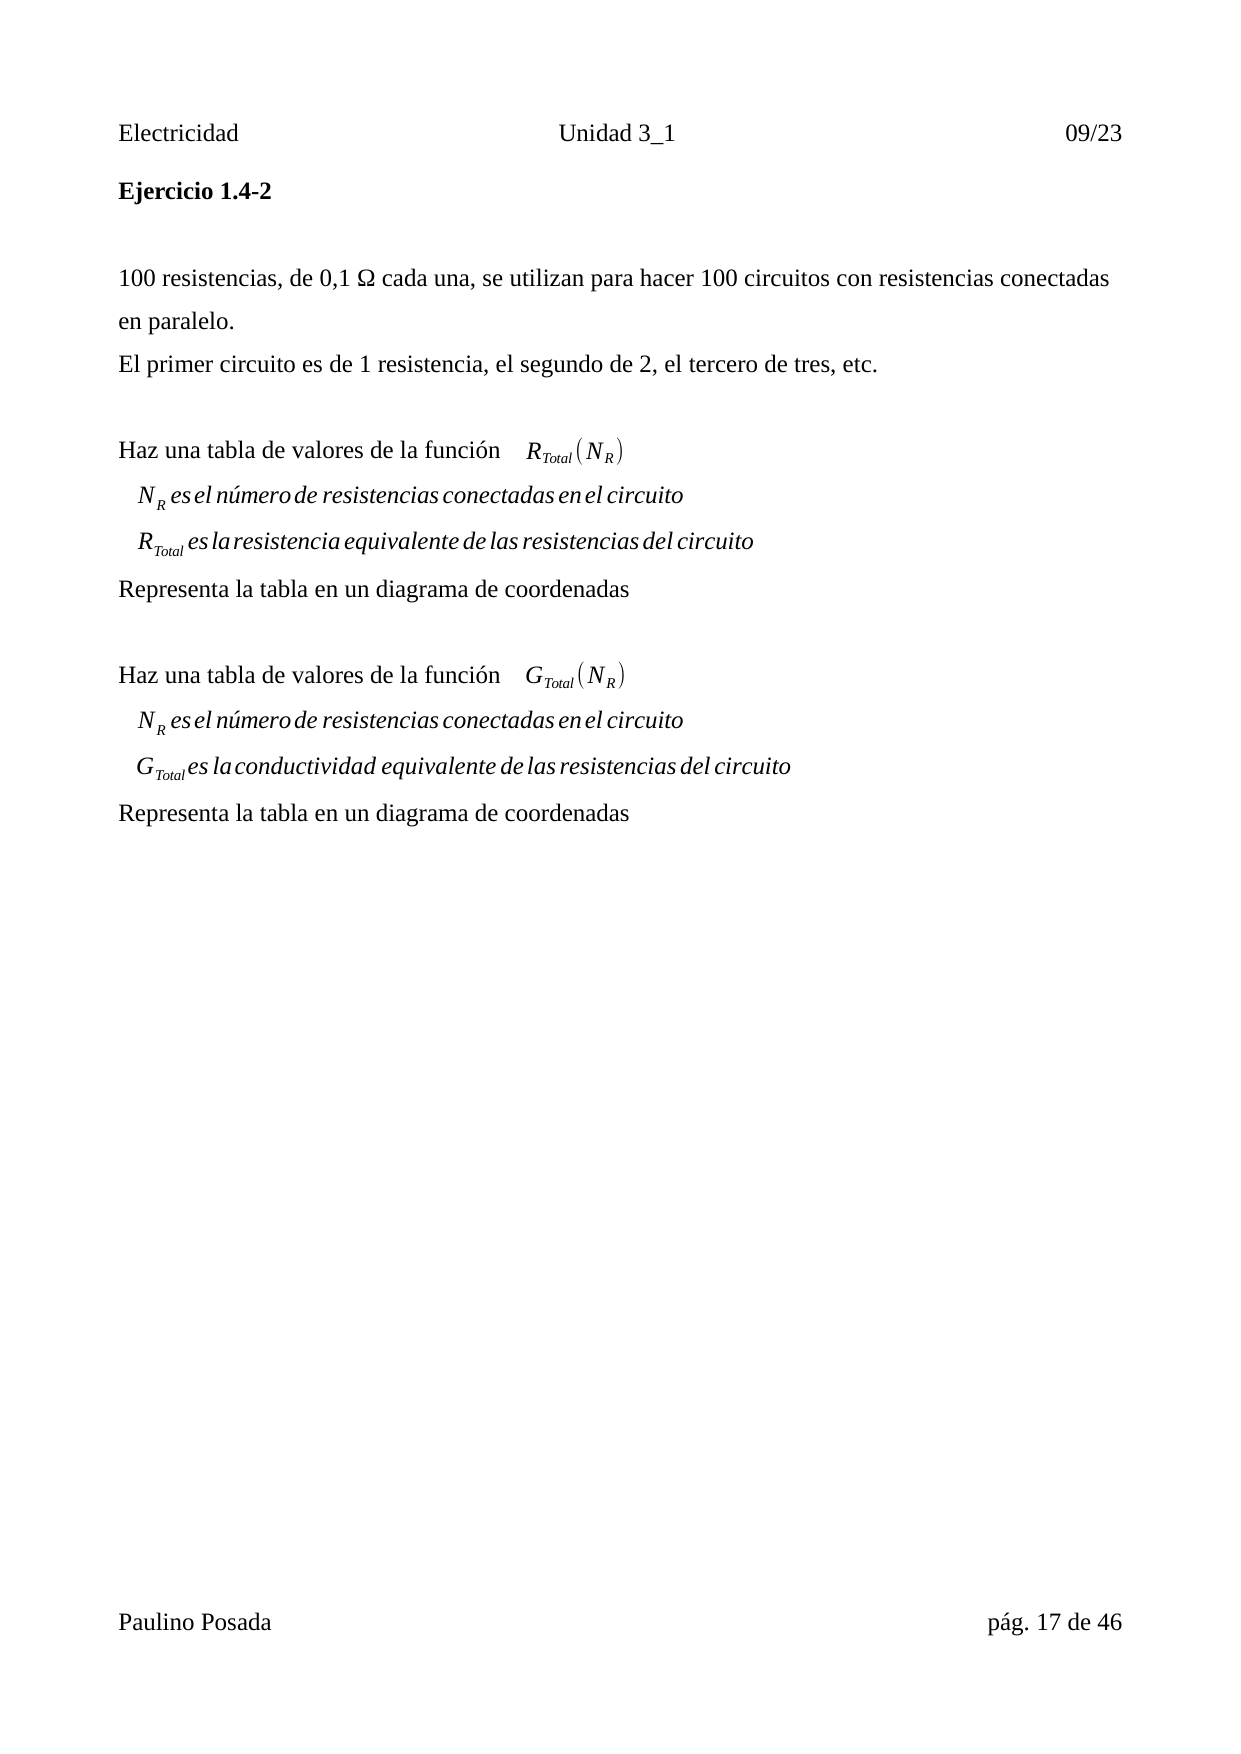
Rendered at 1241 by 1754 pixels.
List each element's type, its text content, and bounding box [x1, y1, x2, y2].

text Representa la tabla en un diagrama de coordenadas [118, 798, 1122, 827]
text 100 resistencias, de 0,1 Ω cada una, se utilizan para hacer 100 circuitos con resistencias conectadas en paralelo. [118, 263, 1122, 334]
text El primer circuito es de 1 resistencia, el segundo de 2, el tercero de tres, etc. [118, 349, 1122, 378]
text Haz una tabla de valores de la función [118, 435, 1122, 468]
text Haz una tabla de valores de la función [118, 660, 1122, 692]
text Representa la tabla en un diagrama de coordenadas [118, 574, 1122, 602]
text Ejercicio 1.4-2 [118, 176, 1122, 205]
